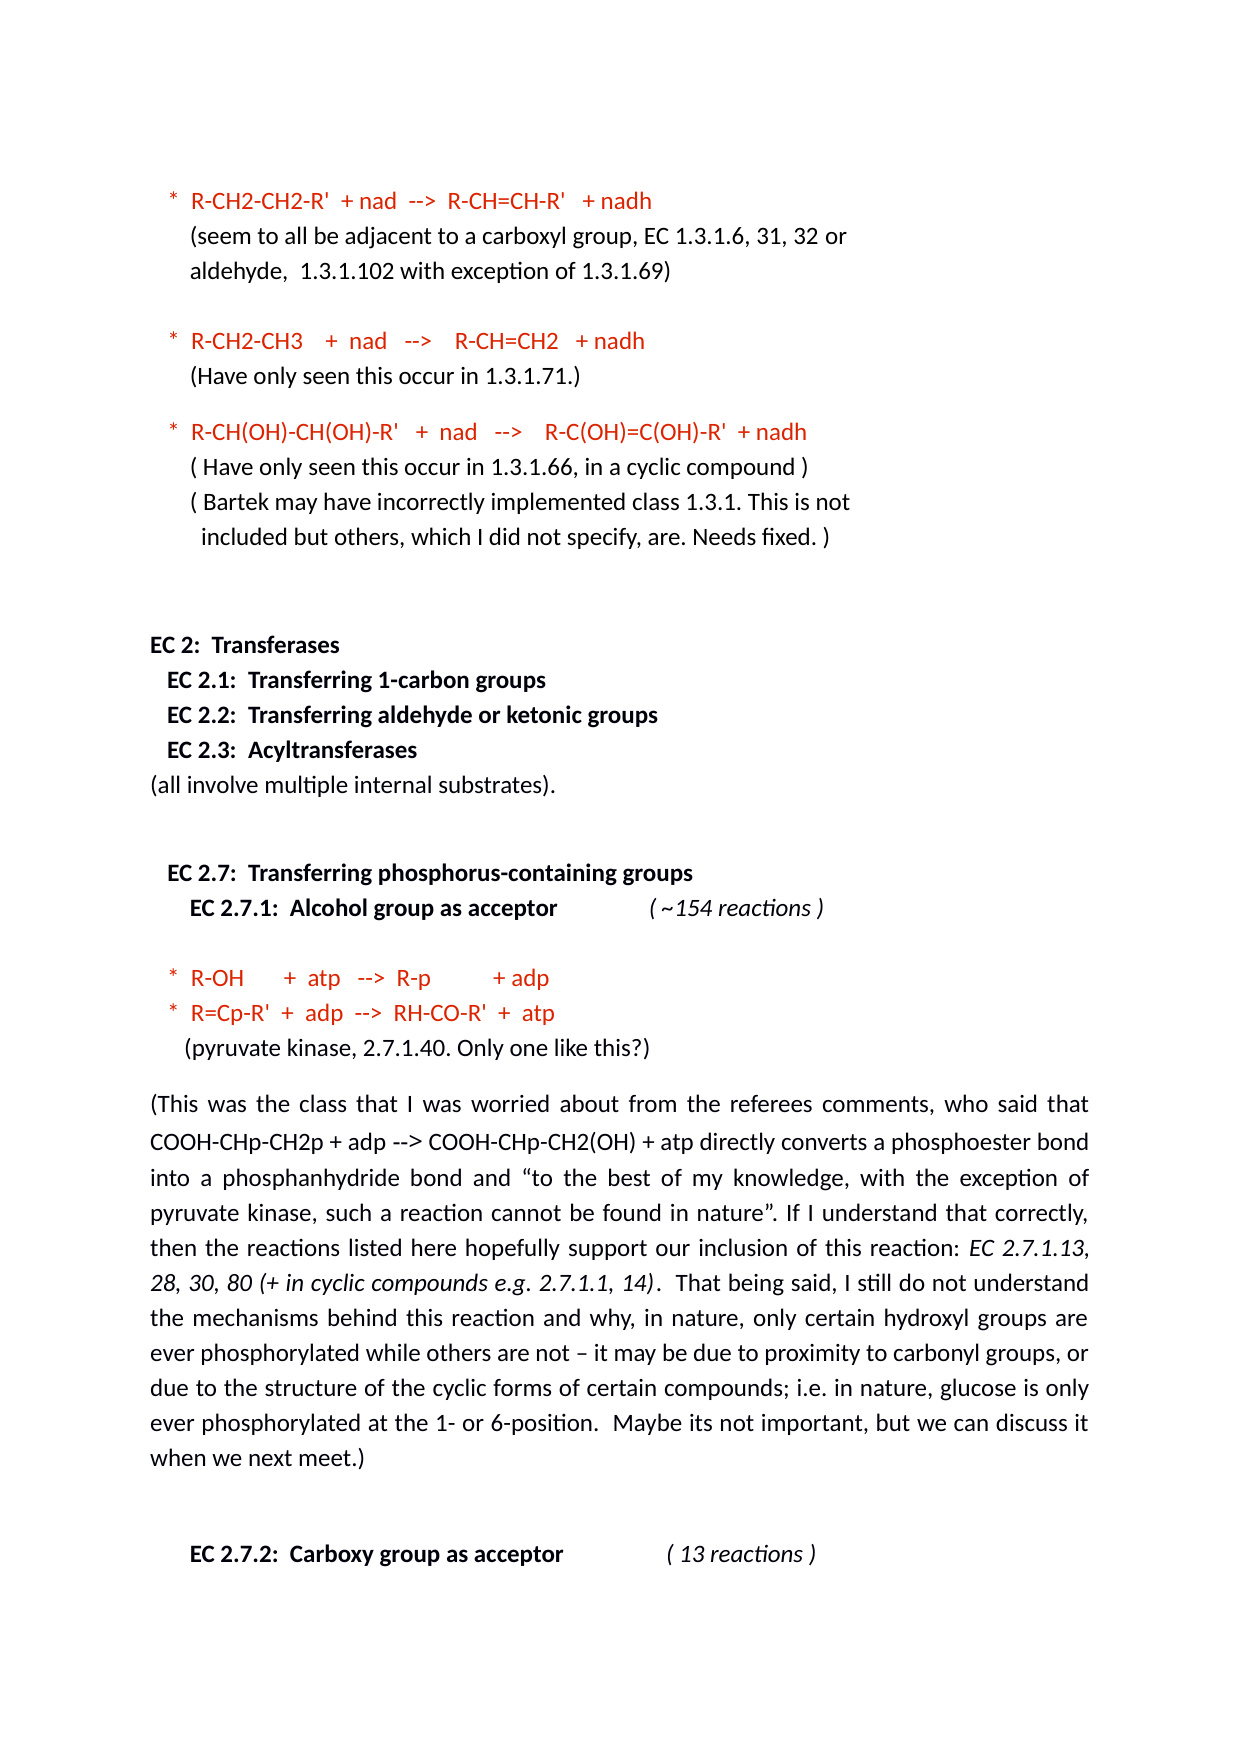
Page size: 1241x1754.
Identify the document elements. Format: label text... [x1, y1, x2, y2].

text (This was the class that I was worried about from the referees comments, who said that COOH-CHp-CH2p + adp --> COOH-CHp-CH2(OH) + atp directly converts a phosphoester bond into a phosphanhydride bond and “to the best of my knowledge, with the exception of pyruvate kinase, such a reaction cannot be found in nature”. If I understand that correctly, then the reactions listed here hopefully support our inclusion of this reaction: EC 2.7.1.13, 28, 30, 80 (+ in cyclic compounds e.g. 2.7.1.1, 14). That being said, I still do not understand the mechanisms behind this reaction and why, in nature, only certain hydroxyl groups are ever phosphorylated while others are not – it may be due to proximity to carbonyl groups, or due to the structure of the cyclic forms of certain compounds; i.e. in nature, glucose is only ever phosphorylated at the 1- or 6-position. Maybe its not important, but we can discuss it when we next meet.) [150, 1088, 1090, 1473]
text * R-CH2-CH2-R' + nad --> R-CH=CH-R' + nadh (seem to all be adjacent to a carboxyl group, EC 1.3.1.6, 31, 32 or aldehyde, 1.3.1.102 with exception of 1.3.1.69) * R-CH2-CH3 + nad --> R-CH=CH2 + nadh (Have only seen this occur in 1.3.1.71.) [150, 150, 1090, 391]
text EC 2: Transferases EC 2.1: Transferring 1-carbon groups EC 2.2: Transferring aldehyde or ketonic groups EC 2.3: Acyltransferases (all involve multiple internal substrates). [150, 630, 1090, 832]
text EC 2.7: Transferring phosphorus-containing groups EC 2.7.1: Alcohol group as acceptor ( ~154 reactions ) * R-OH + atp --> R-p + adp * R=Cp-R' + adp --> RH-CO-R' + atp (pyruvate kinase, 2.7.1.40. Only one like this?) [150, 857, 1090, 1063]
text * R-CH(OH)-CH(OH)-R' + nad --> R-C(OH)=C(OH)-R' + nadh ( Have only seen this occur in 1.3.1.66, in a cyclic compound ) ( Bartek may have incorrectly implemented class 1.3.1. This is not included but others, which I did not specify, are. Needs fixed. ) [150, 416, 1090, 551]
text EC 2.7.2: Carboxy group as acceptor ( 13 reactions ) [150, 1498, 1090, 1604]
